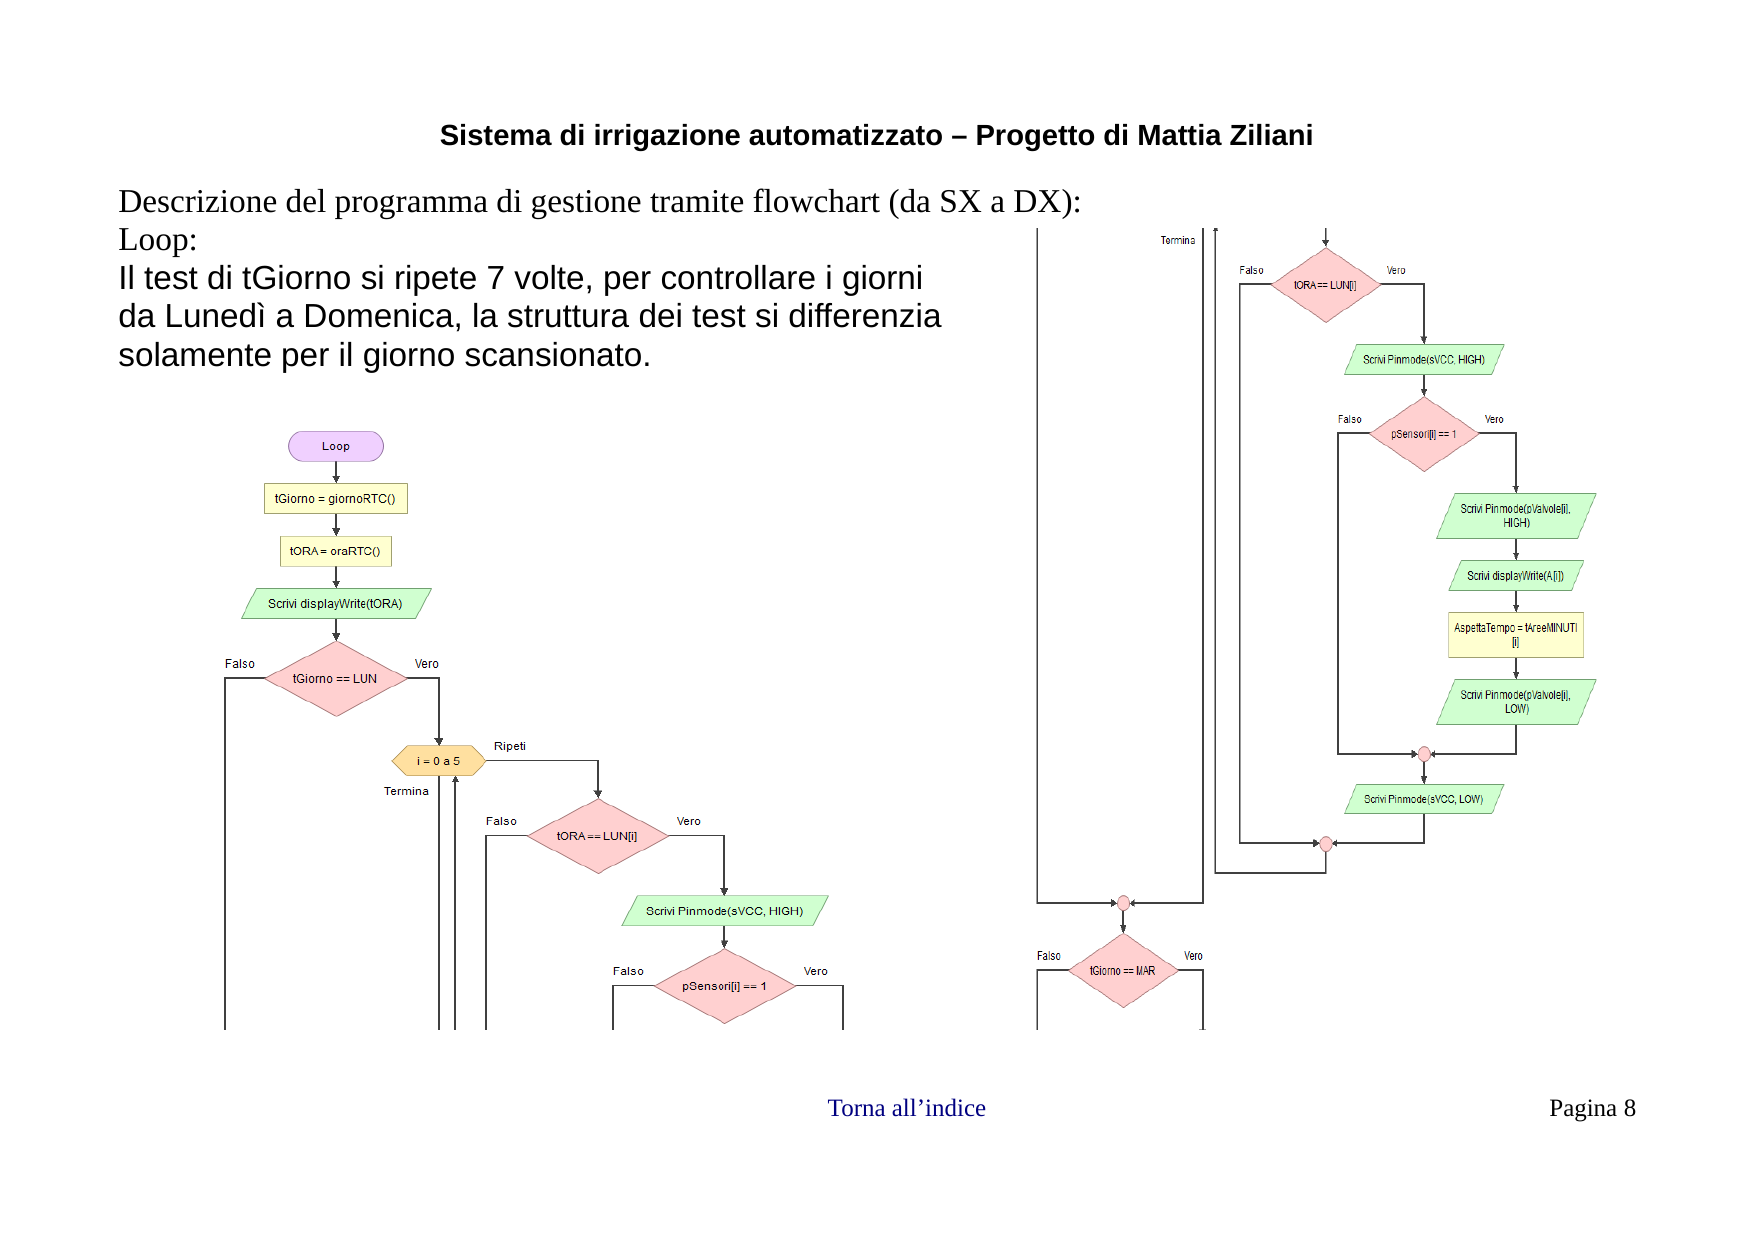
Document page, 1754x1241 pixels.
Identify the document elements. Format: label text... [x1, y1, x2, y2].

text Descrizione del programma di gestione tramite flowchart (da SX a DX): [118, 181, 1636, 219]
text Il test di tGiorno si ripete 7 volte, per controllare i giorni da Lunedì a Domenica, la struttura dei test si differenzia solamente per il giorno scansionato. [118, 258, 957, 373]
picture [127, 228, 1636, 1030]
text Loop: [118, 219, 1636, 258]
